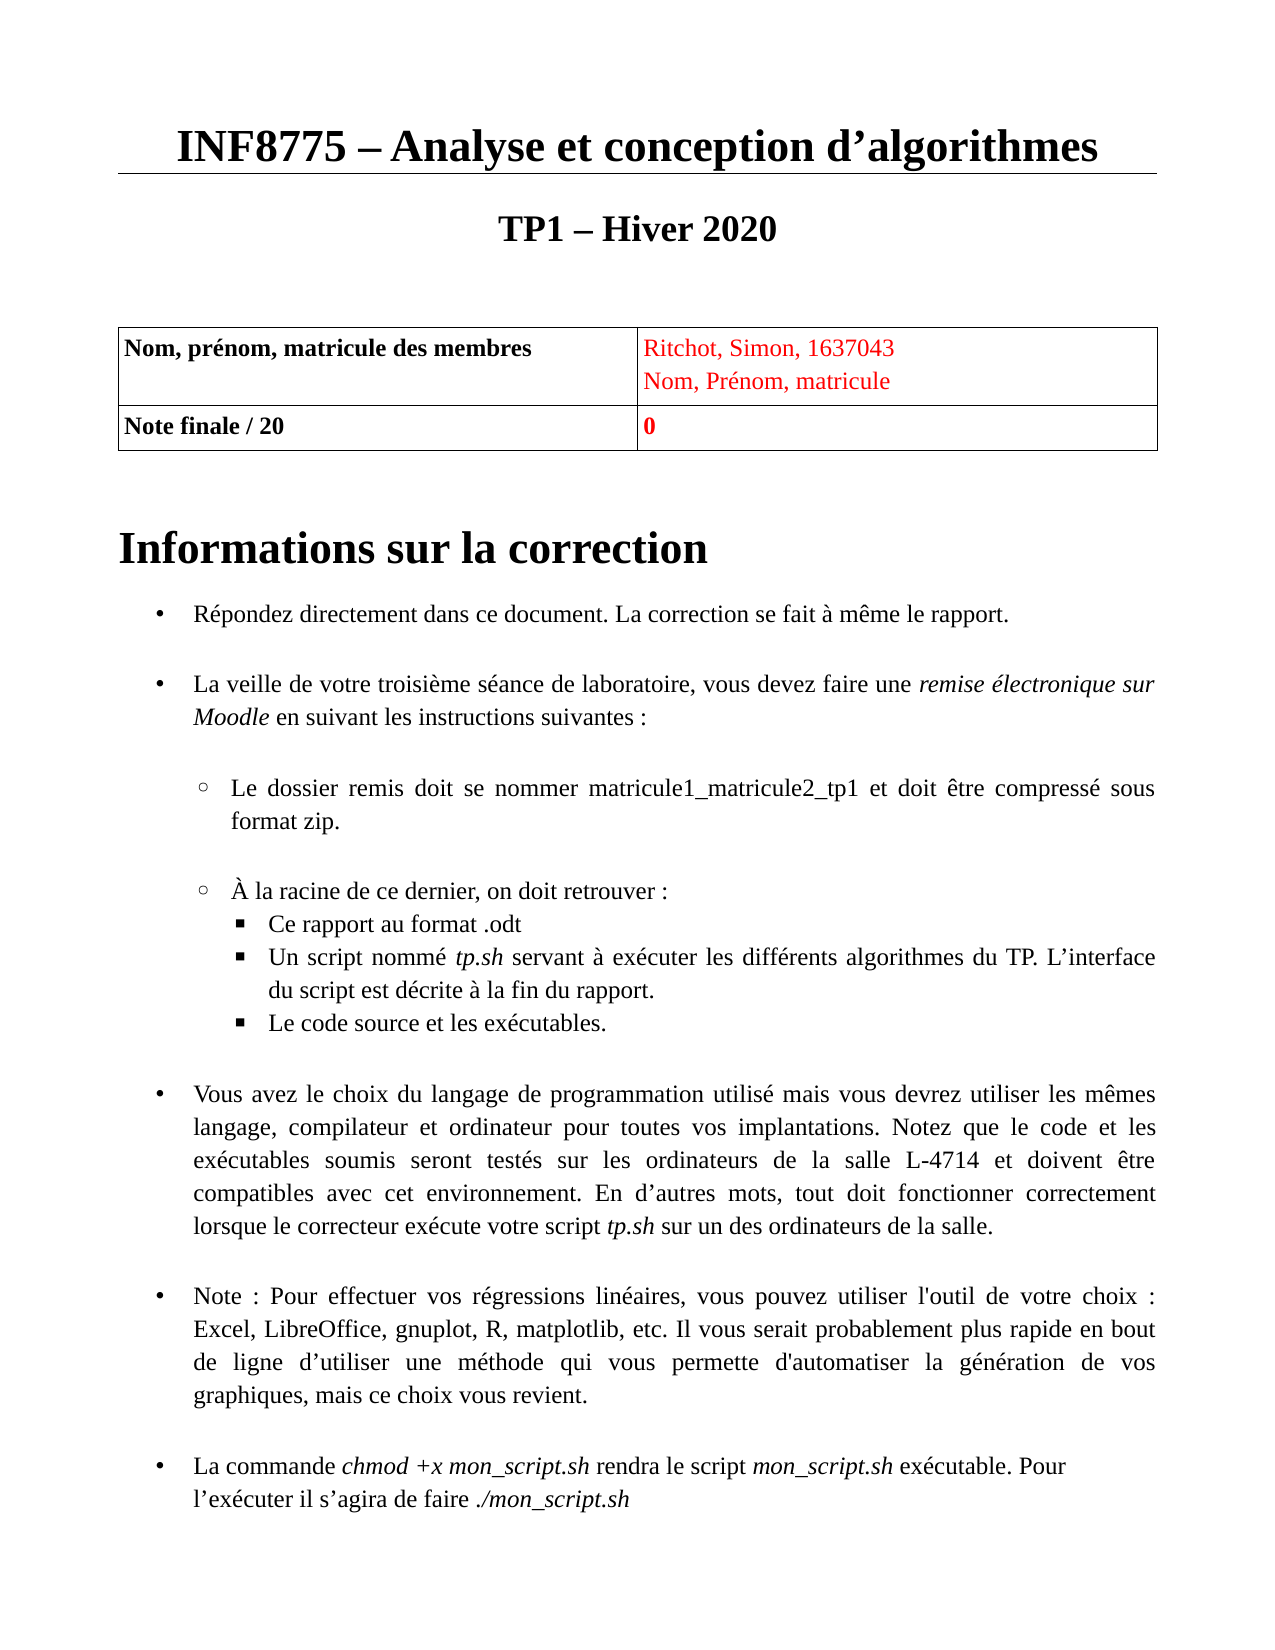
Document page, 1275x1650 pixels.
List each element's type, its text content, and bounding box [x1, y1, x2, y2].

list Le dossier remis doit se nommer matricule1_matricule2_tp1 et doit être compressé sous format zip. [193, 773, 1157, 834]
subtitle TP1 – Hiver 2020 [118, 207, 1157, 250]
table_header Nom, prénom, matricule des membres [119, 328, 637, 405]
list Répondez directement dans ce document. La correction se fait à même le rapport. [156, 599, 1157, 627]
list La veille de votre troisième séance de laboratoire, vous devez faire une remise électronique sur Moodle en suivant les instructions suivantes : [156, 669, 1157, 731]
list Note : Pour effectuer vos régressions linéaires, vous pouvez utiliser l'outil de votre choix : Excel, LibreOffice, gnuplot, R, matplotlib, etc. Il vous serait probablement plus rapide en bout de ligne d’utiliser une méthode qui vous permette d'automatiser la génération de vos graphiques, mais ce choix vous revient. [156, 1281, 1157, 1409]
list À la racine de ce dernier, on doit retrouver : [193, 876, 1157, 905]
list Le code source et les exécutables. [231, 1008, 1157, 1037]
list La commande chmod +x mon_script.sh rendra le script mon_script.sh exécutable. Pour l’exécuter il s’agira de faire ./mon_script.sh [156, 1451, 1157, 1513]
subtitle Informations sur la correction [118, 521, 1157, 574]
list Vous avez le choix du langage de programmation utilisé mais vous devrez utiliser les mêmes langage, compilateur et ordinateur pour toutes vos implantations. Notez que le code et les exécutables soumis seront testés sur les ordinateurs de la salle L-4714 et doivent être compatibles avec cet environnement. En d’autres mots, tout doit fonctionner correctement lorsque le correcteur exécute votre script tp.sh sur un des ordinateurs de la salle. [156, 1079, 1157, 1240]
list Ce rapport au format .odt [231, 909, 1157, 938]
table_header Ritchot, Simon, 1637043 Nom, Prénom, matricule [638, 328, 1157, 405]
table_cell Note finale / 20 [119, 406, 637, 450]
subtitle INF8775 – Analyse et conception d’algorithmes [118, 118, 1157, 173]
list Un script nommé tp.sh servant à exécuter les différents algorithmes du TP. L’interface du script est décrite à la fin du rapport. [231, 942, 1157, 1004]
table_cell 0 [638, 406, 1157, 450]
